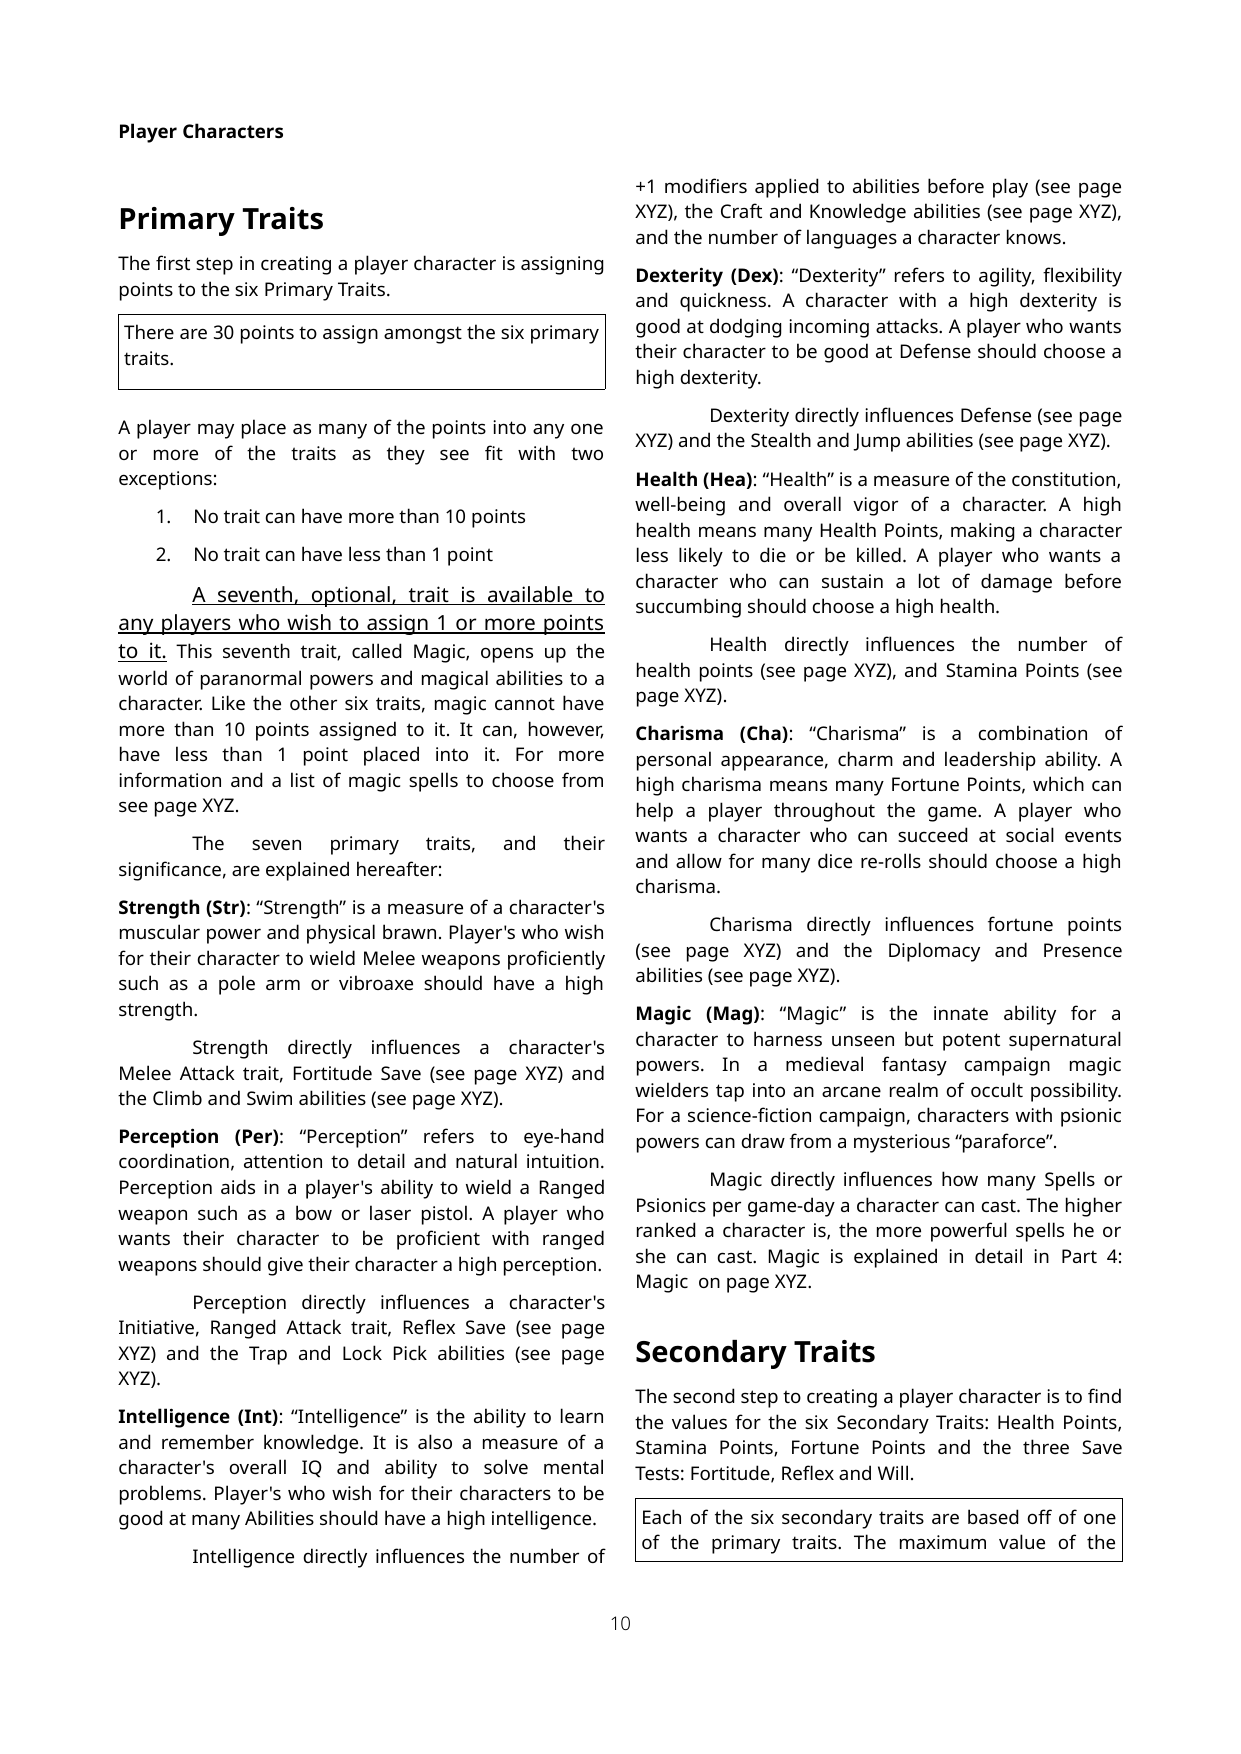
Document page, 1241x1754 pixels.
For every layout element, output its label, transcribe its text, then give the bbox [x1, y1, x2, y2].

subtitle Primary Traits [118, 198, 605, 238]
subtitle Secondary Traits [635, 1331, 1122, 1371]
text +1 modifiers applied to abilities before play (see page XYZ), the Craft and Knowledge abilities (see page XYZ), and the number of languages a character knows. [635, 173, 1122, 250]
text The seven primary traits, and their significance, are explained hereafter: [118, 831, 605, 882]
text Charisma directly influences fortune points (see page XYZ) and the Diplomacy and Presence abilities (see page XYZ). [635, 912, 1122, 988]
text Perception directly influences a character's Initiative, Ranged Attack trait, Reflex Save (see page XYZ) and the Trap and Lock Pick abilities (see page XYZ). [118, 1289, 605, 1391]
text Intelligence (Int): “Intelligence” is the ability to learn and remember knowledge. It is also a measure of a character's overall IQ and ability to solve mental problems. Player's who wish for their characters to be good at many Abilities should have a high intelligence. [118, 1403, 605, 1531]
text Perception (Per): “Perception” refers to eye-hand coordination, attention to detail and natural intuition. Perception aids in a player's ability to wield a Ranged weapon such as a bow or laser pistol. A player who wants their character to be proficient with ranged weapons should give their character a high perception. [118, 1123, 605, 1276]
table_header There are 30 points to assign amongst the six primary traits. [119, 315, 605, 389]
text Strength (Str): “Strength” is a measure of a character's muscular power and physical brawn. Player's who wish for their character to wield Melee weapons proficiently such as a pole arm or vibroaxe should have a high strength. [118, 894, 605, 1022]
text The second step to creating a player character is to find the values for the six Secondary Traits: Health Points, Stamina Points, Fortune Points and the three Save Tests: Fortitude, Reflex and Will. [635, 1384, 1122, 1486]
list No trait can have less than 1 point [156, 542, 605, 567]
text Magic (Mag): “Magic” is the innate ability for a character to harness unseen but potent supernatural powers. In a medieval fantasy campaign magic wielders tap into an arcane realm of occult possibility. For a science-fiction campaign, characters with psionic powers can draw from a mysterious “paraforce”. [635, 1001, 1122, 1154]
text to it. This seventh trait, called Magic, opens up the world of paranormal powers and magical abilities to a character. Like the other six traits, magic cannot have more than 10 points assigned to it. It can, however, have less than 1 point placed into it. For more information and a list of magic spells to choose from see page XYZ. [118, 634, 605, 818]
text The first step in creating a player character is assigning points to the six Primary Traits. [118, 250, 605, 301]
text Magic directly influences how many Spells or Psionics per game-day a character can cast. The higher ranked a character is, the more powerful spells he or she can cast. Magic is explained in detail in Part 4: Magic on page XYZ. [635, 1166, 1122, 1294]
text Dexterity directly influences Defense (see page XYZ) and the Stealth and Jump abilities (see page XYZ). [635, 402, 1122, 453]
table_header Each of the six secondary traits are based off of one of the primary traits. The maximum value of the [636, 1499, 1122, 1561]
text Health directly influences the number of health points (see page XYZ), and Stamina Points (see page XYZ). [635, 631, 1122, 708]
list No trait can have more than 10 points [156, 504, 605, 529]
text Intelligence directly influences the number of [118, 1544, 605, 1569]
text Dexterity (Dex): “Dexterity” refers to agility, flexibility and quickness. A character with a high dexterity is good at dodging incoming attacks. A player who wants their character to be good at Defense should choose a high dexterity. [635, 262, 1122, 390]
text Health (Hea): “Health” is a measure of the constitution, well-being and overall vigor of a character. A high health means many Health Points, making a character less likely to die or be killed. A player who wants a character who can sustain a lot of damage before succumbing should choose a high health. [635, 466, 1122, 619]
text Strength directly influences a character's Melee Attack trait, Fortitude Save (see page XYZ) and the Climb and Swim abilities (see page XYZ). [118, 1034, 605, 1111]
text Charisma (Cha): “Charisma” is a combination of personal appearance, charm and leadership ability. A high charisma means many Fortune Points, which can help a player throughout the game. A player who wants a character who can succeed at social events and allow for many dice re-rolls should choose a high charisma. [635, 721, 1122, 899]
text A seventh, optional, trait is available to any players who wish to assign 1 or more points [118, 580, 605, 632]
text A player may place as many of the points into any one or more of the traits as they see fit with two exceptions: [118, 390, 605, 491]
